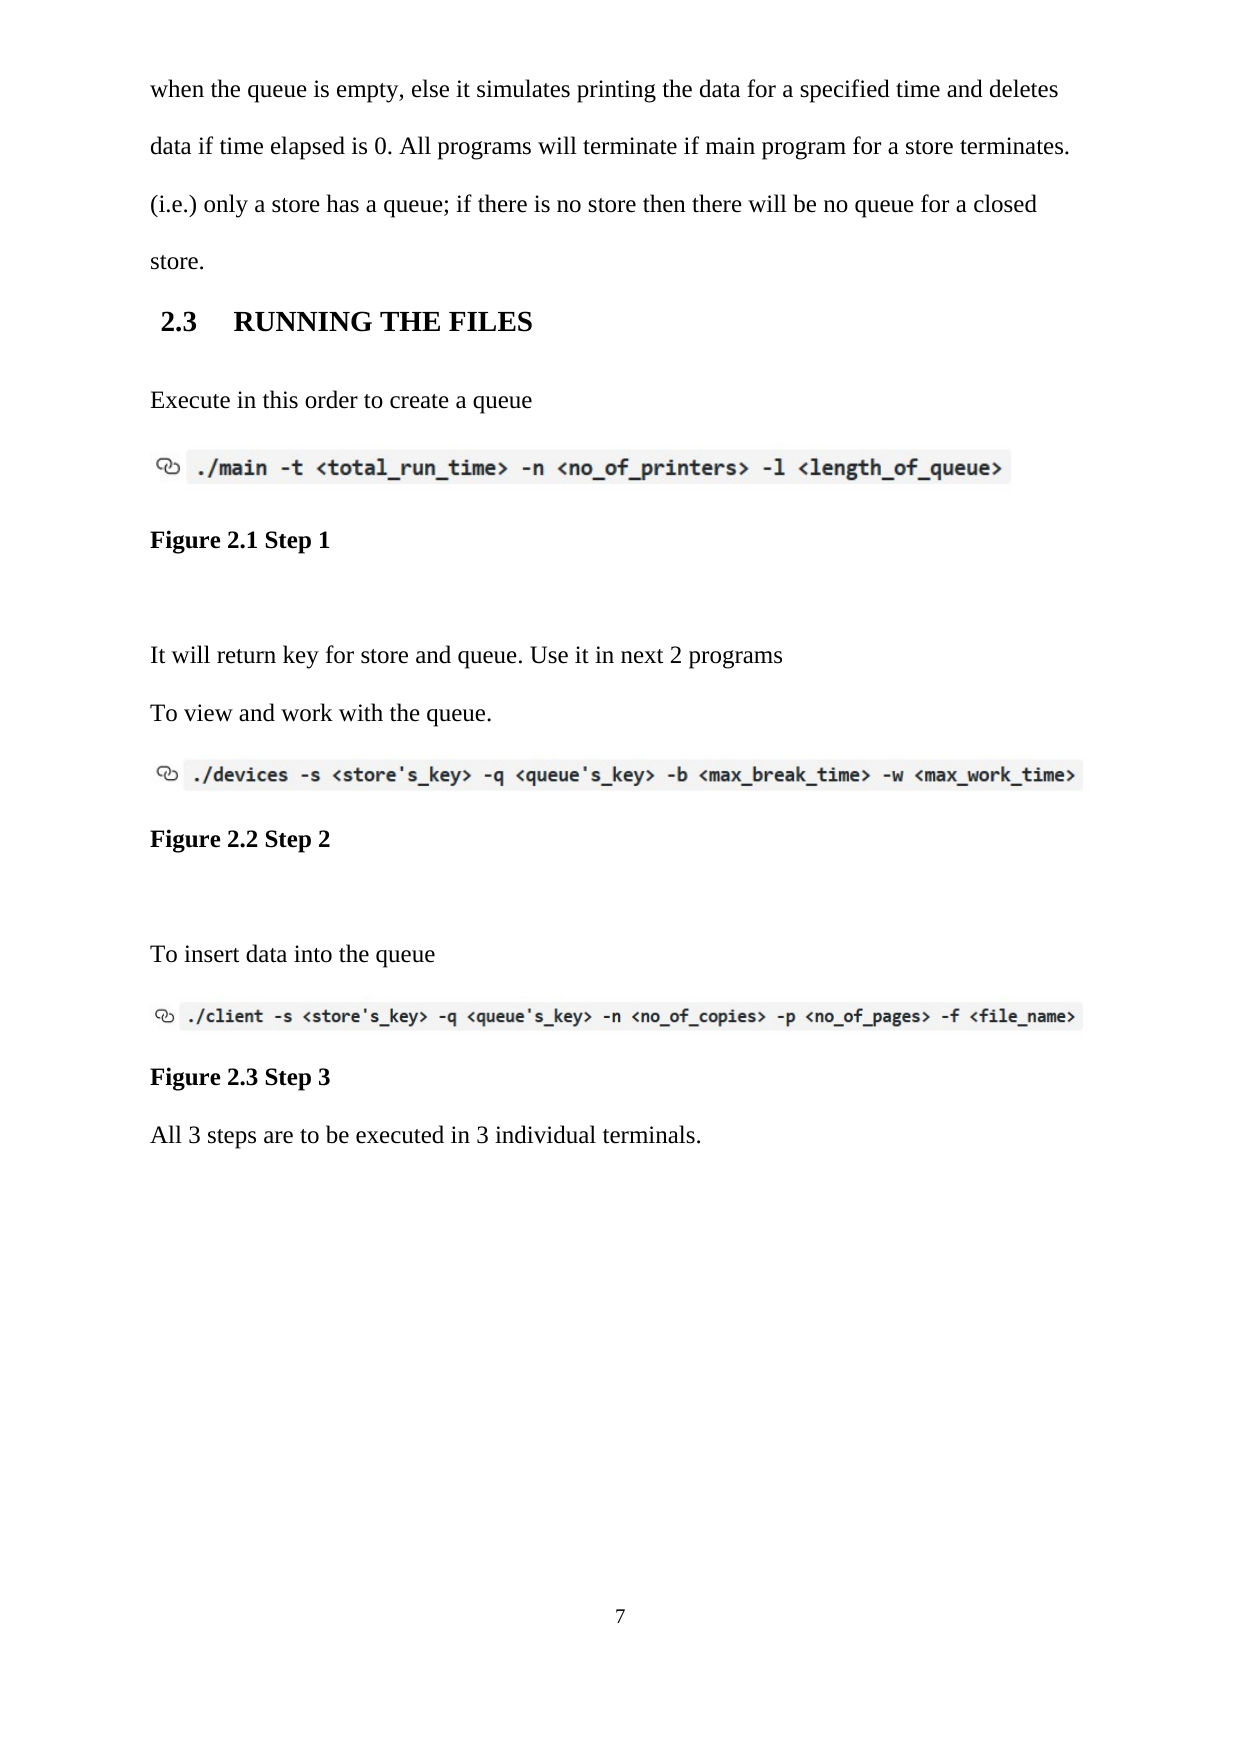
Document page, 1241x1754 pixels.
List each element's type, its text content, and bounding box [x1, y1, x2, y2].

text Figure 2.1 Step 1 [150, 525, 1090, 554]
text Figure 2.2 Step 2 [150, 824, 1090, 853]
text It will return key for store and queue. Use it in next 2 programs [150, 640, 1090, 669]
text Figure 2.3 Step 3 [150, 1062, 1090, 1091]
text when the queue is empty, else it simulates printing the data for a specified time and deletes data if time elapsed is 0. All programs will terminate if main program for a store terminates. (i.e.) only a store has a queue; if there is no store then there will be no queue for a closed store. [150, 74, 1090, 275]
text All 3 steps are to be executed in 3 individual terminals. [150, 1120, 1090, 1149]
text To view and work with the queue. [150, 698, 1090, 727]
text Execute in this order to create a queue [150, 385, 1090, 414]
text To insert data into the queue [150, 939, 1090, 968]
text 2.3 RUNNING THE FILES [160, 304, 1090, 337]
